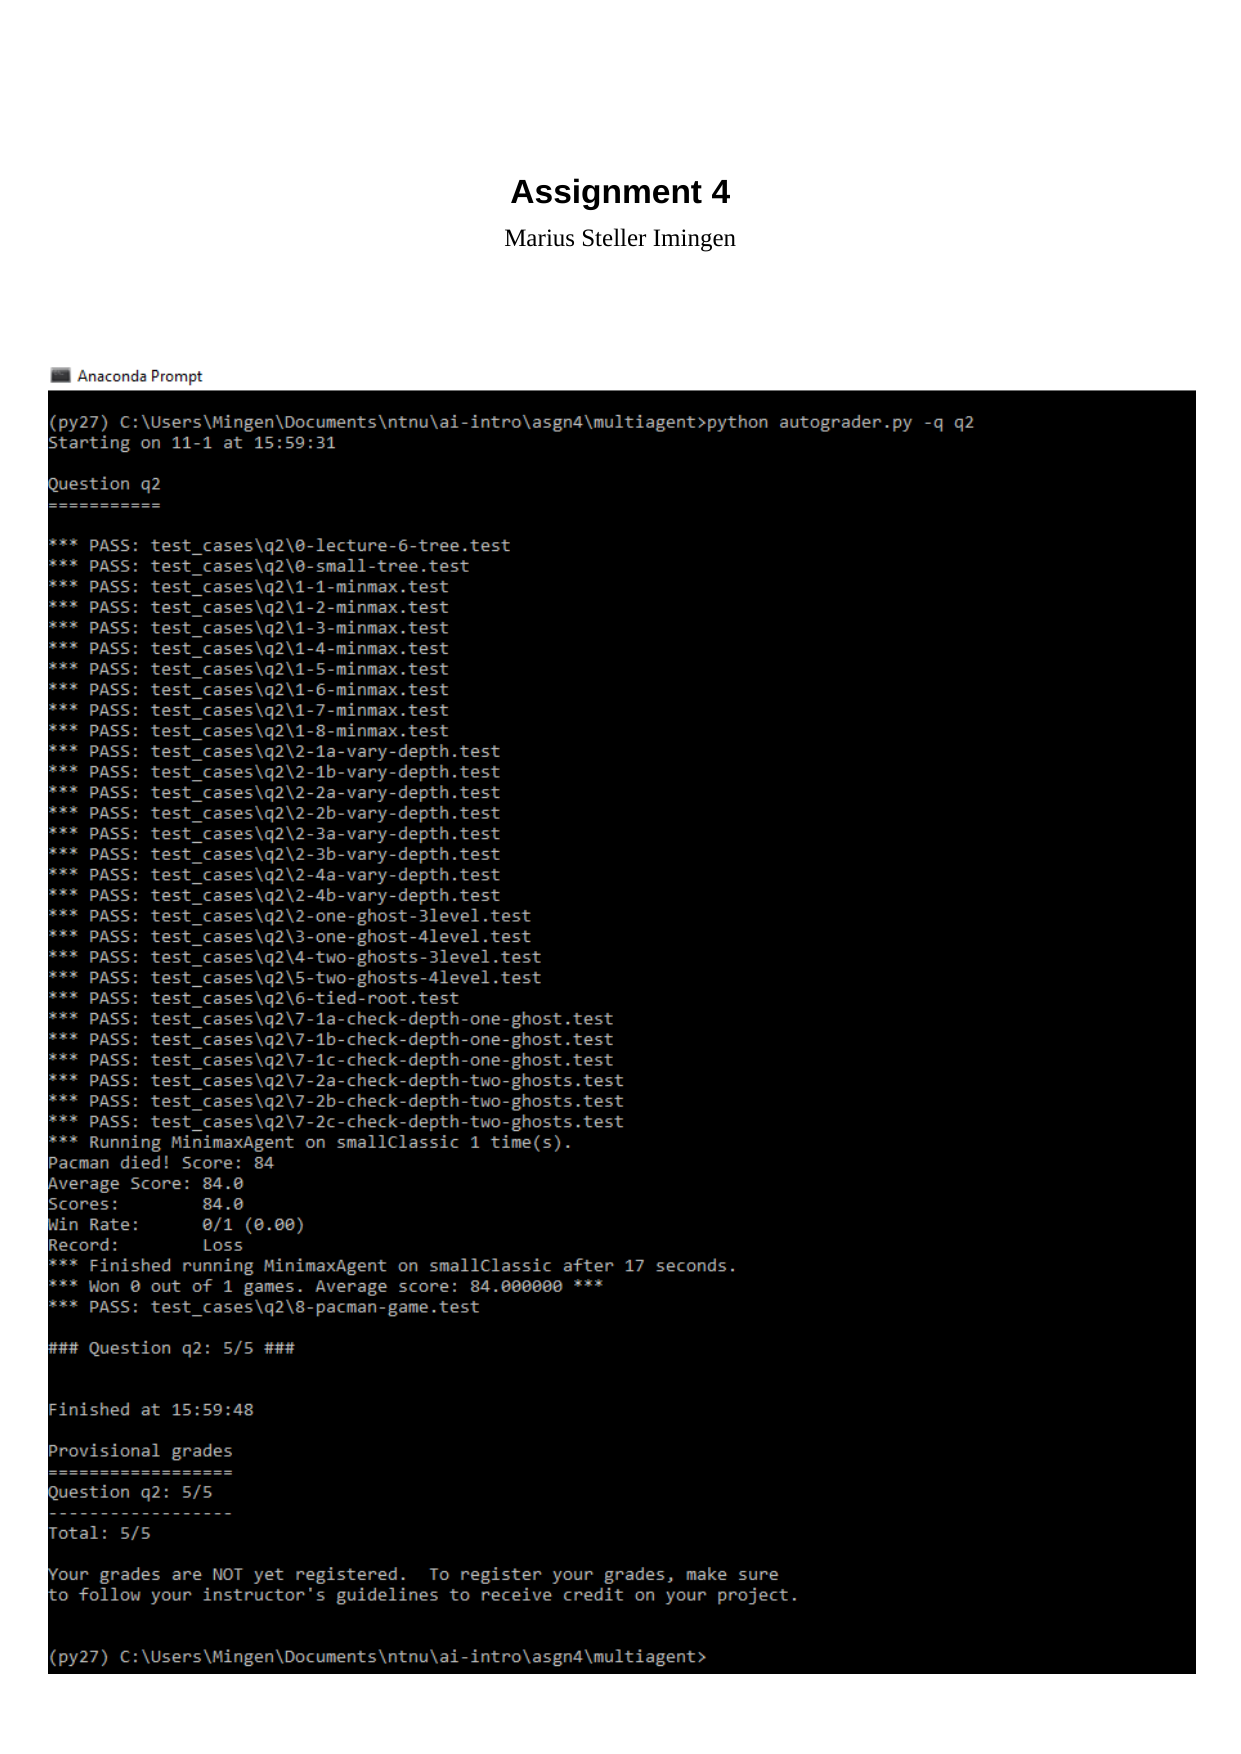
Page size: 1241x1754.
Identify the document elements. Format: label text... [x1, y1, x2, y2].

picture [48, 361, 1196, 1674]
text Marius Steller Imingen [118, 223, 1122, 252]
subtitle Assignment 4 [118, 172, 1122, 211]
